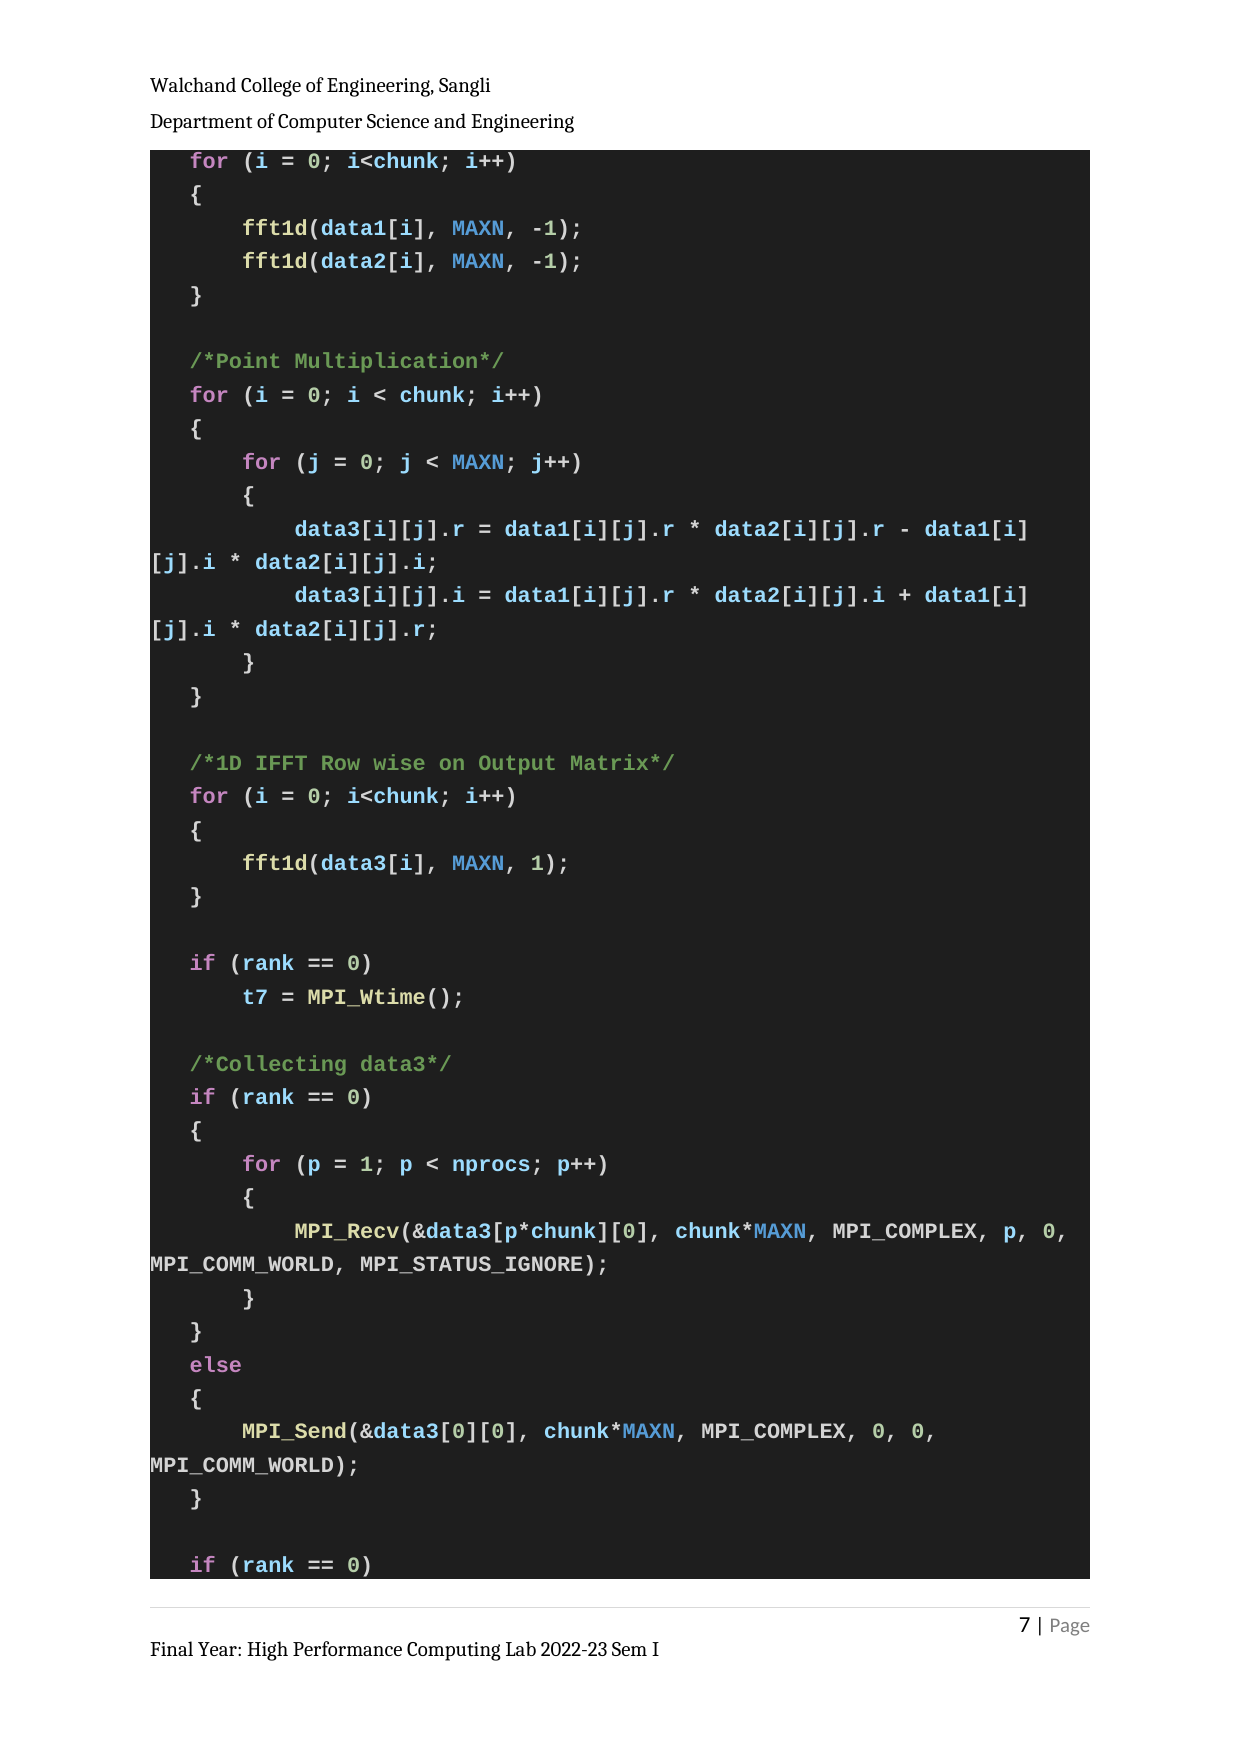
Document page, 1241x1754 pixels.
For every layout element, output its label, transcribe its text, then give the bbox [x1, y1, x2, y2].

text { [150, 484, 1090, 509]
text { [150, 1120, 1090, 1144]
text fft1d(data1[i], MAXN, -1); [150, 217, 1090, 242]
text else [150, 1354, 1090, 1378]
text } [150, 284, 1090, 308]
text { [150, 417, 1090, 442]
text { [150, 1387, 1090, 1412]
text { [150, 1187, 1090, 1211]
text fft1d(data2[i], MAXN, -1); [150, 250, 1090, 275]
text for (i = 0; i<chunk; i++) [150, 785, 1090, 810]
text data3[i][j].r = data1[i][j].r * data2[i][j].r - data1[i][j].i * data2[i][j].i; [150, 518, 1090, 576]
text t7 = MPI_Wtime(); [150, 986, 1090, 1011]
text if (rank == 0) [150, 952, 1090, 977]
text for (p = 1; p < nprocs; p++) [150, 1153, 1090, 1178]
text } [150, 886, 1090, 910]
text { [150, 819, 1090, 843]
text { [150, 183, 1090, 208]
text MPI_Recv(&data3[p*chunk][0], chunk*MAXN, MPI_COMPLEX, p, 0, MPI_COMM_WORLD, MPI_STATUS_IGNORE); [150, 1220, 1090, 1278]
text MPI_Send(&data3[0][0], chunk*MAXN, MPI_COMPLEX, 0, 0, MPI_COMM_WORLD); [150, 1421, 1090, 1479]
text fft1d(data3[i], MAXN, 1); [150, 852, 1090, 877]
text } [150, 1287, 1090, 1312]
text if (rank == 0) [150, 1554, 1090, 1579]
text } [150, 1320, 1090, 1345]
text data3[i][j].i = data1[i][j].r * data2[i][j].i + data1[i][j].i * data2[i][j].r; [150, 585, 1090, 643]
text } [150, 1487, 1090, 1512]
text if (rank == 0) [150, 1086, 1090, 1111]
text for (i = 0; i<chunk; i++) [150, 150, 1090, 175]
text } [150, 685, 1090, 710]
text for (i = 0; i < chunk; i++) [150, 384, 1090, 409]
text } [150, 652, 1090, 676]
text /*Point Multiplication*/ [150, 351, 1090, 375]
text /*1D IFFT Row wise on Output Matrix*/ [150, 752, 1090, 777]
text /*Collecting data3*/ [150, 1053, 1090, 1078]
text for (j = 0; j < MAXN; j++) [150, 451, 1090, 476]
